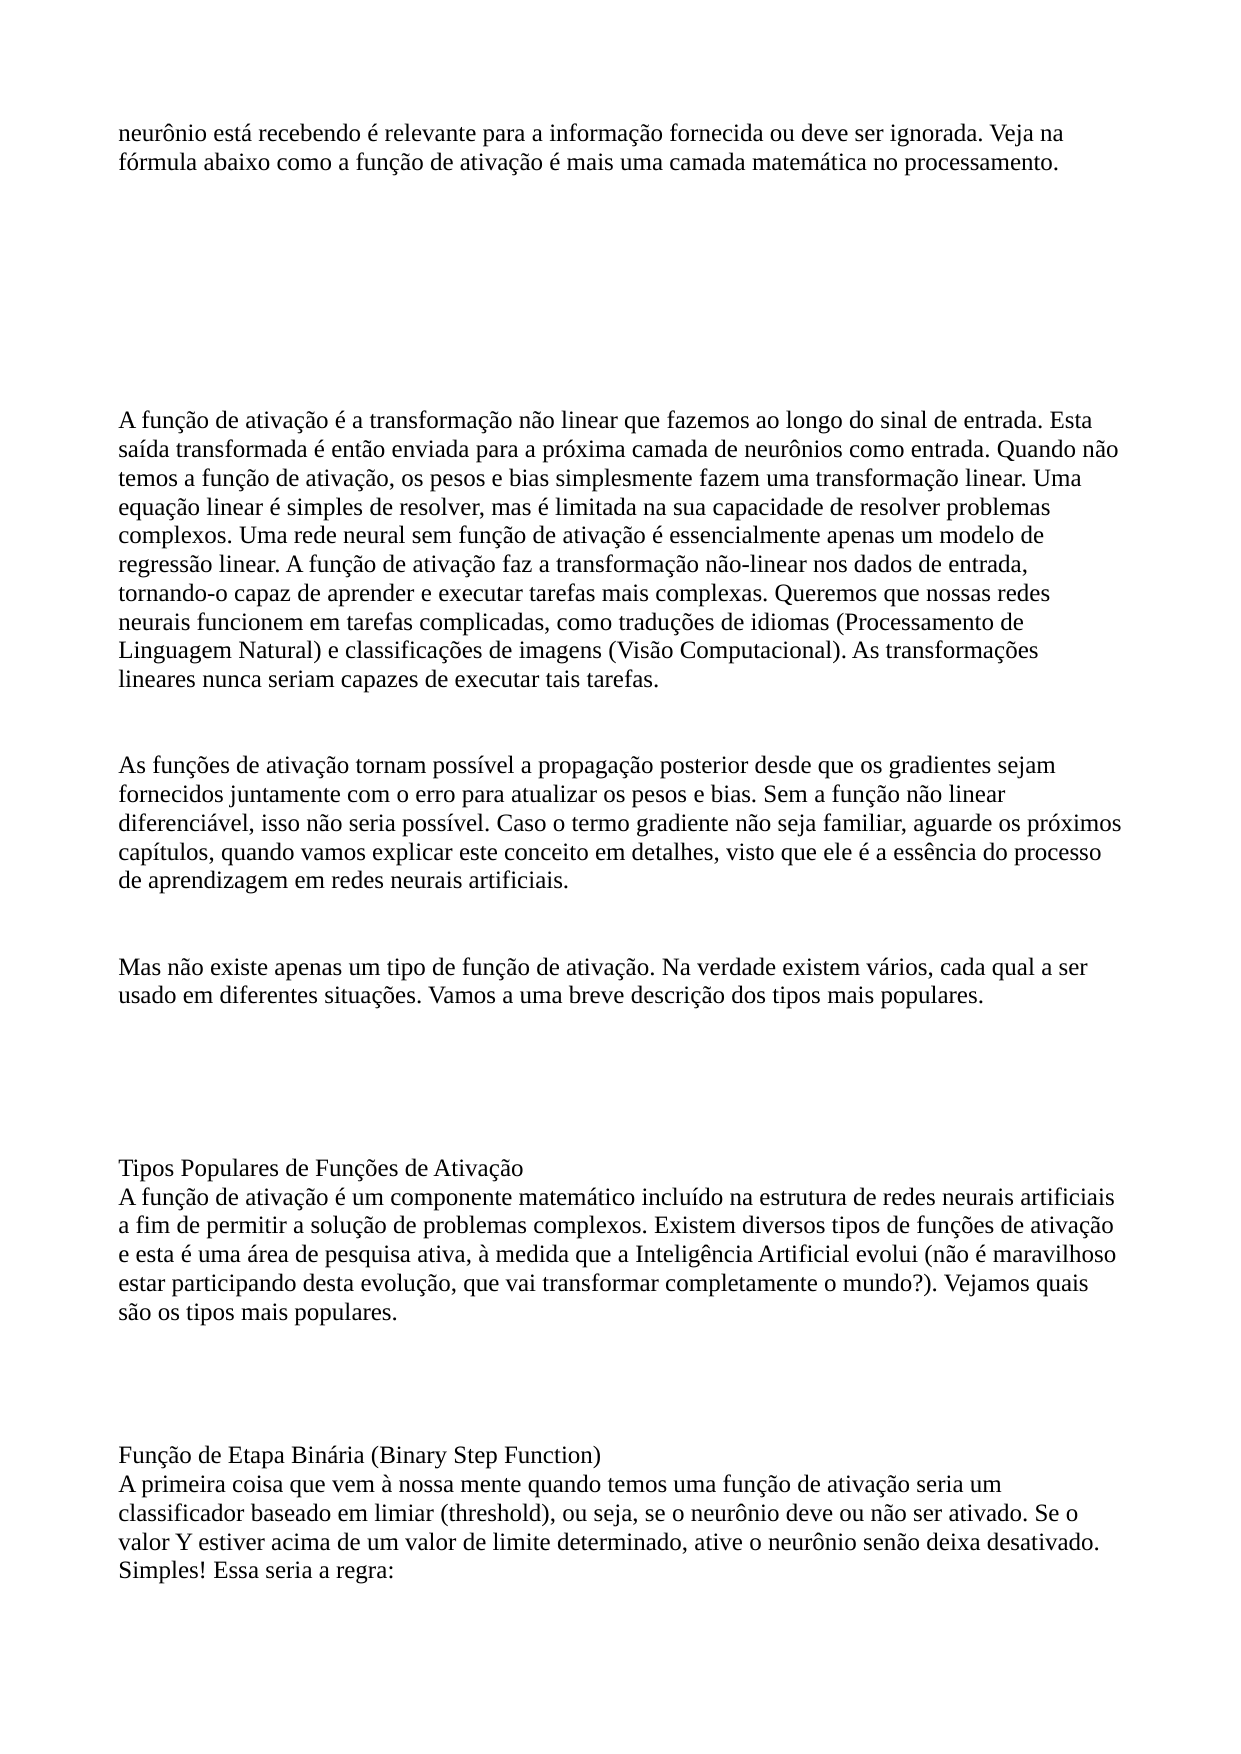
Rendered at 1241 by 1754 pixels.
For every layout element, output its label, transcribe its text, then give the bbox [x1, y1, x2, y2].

text neurônio está recebendo é relevante para a informação fornecida ou deve ser ignorada. Veja na fórmula abaixo como a função de ativação é mais uma camada matemática no processamento. [118, 118, 1122, 176]
text Função de Etapa Binária (Binary Step Function) [118, 1441, 1122, 1469]
text A função de ativação é a transformação não linear que fazemos ao longo do sinal de entrada. Esta saída transformada é então enviada para a próxima camada de neurônios como entrada. Quando não temos a função de ativação, os pesos e bias simplesmente fazem uma transformação linear. Uma equação linear é simples de resolver, mas é limitada na sua capacidade de resolver problemas complexos. Uma rede neural sem função de ativação é essencialmente apenas um modelo de regressão linear. A função de ativação faz a transformação não-linear nos dados de entrada, tornando-o capaz de aprender e executar tarefas mais complexas. Queremos que nossas redes neurais funcionem em tarefas complicadas, como traduções de idiomas (Processamento de Linguagem Natural) e classificações de imagens (Visão Computacional). As transformações lineares nunca seriam capazes de executar tais tarefas. [118, 406, 1122, 693]
text Mas não existe apenas um tipo de função de ativação. Na verdade existem vários, cada qual a ser usado em diferentes situações. Vamos a uma breve descrição dos tipos mais populares. [118, 952, 1122, 1009]
text Tipos Populares de Funções de Ativação [118, 1153, 1122, 1182]
text As funções de ativação tornam possível a propagação posterior desde que os gradientes sejam fornecidos juntamente com o erro para atualizar os pesos e bias. Sem a função não linear diferenciável, isso não seria possível. Caso o termo gradiente não seja familiar, aguarde os próximos capítulos, quando vamos explicar este conceito em detalhes, visto que ele é a essência do processo de aprendizagem em redes neurais artificiais. [118, 751, 1122, 894]
text A primeira coisa que vem à nossa mente quando temos uma função de ativação seria um classificador baseado em limiar (threshold), ou seja, se o neurônio deve ou não ser ativado. Se o valor Y estiver acima de um valor de limite determinado, ative o neurônio senão deixa desativado. Simples! Essa seria a regra: [118, 1469, 1122, 1584]
text A função de ativação é um componente matemático incluído na estrutura de redes neurais artificiais a fim de permitir a solução de problemas complexos. Existem diversos tipos de funções de ativação e esta é uma área de pesquisa ativa, à medida que a Inteligência Artificial evolui (não é maravilhoso estar participando desta evolução, que vai transformar completamente o mundo?). Vejamos quais são os tipos mais populares. [118, 1182, 1122, 1326]
